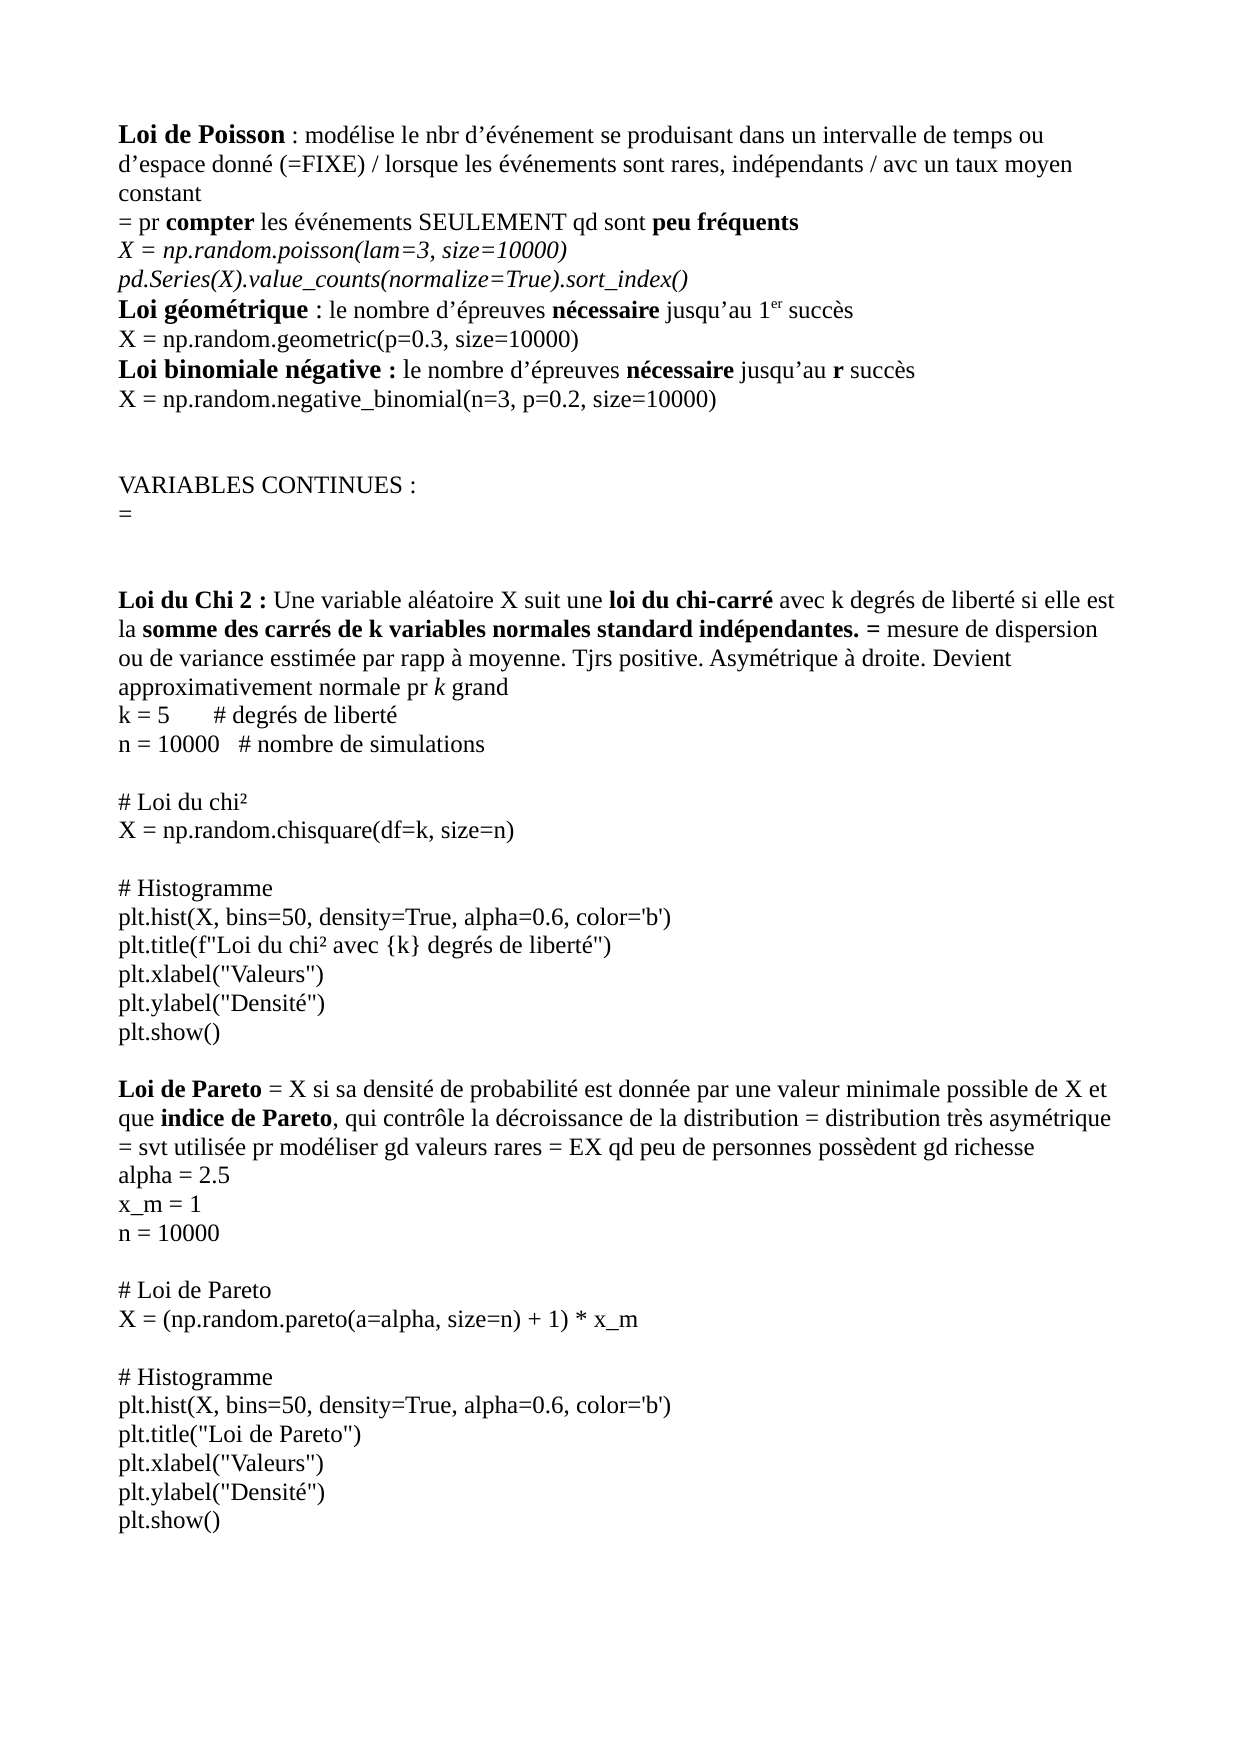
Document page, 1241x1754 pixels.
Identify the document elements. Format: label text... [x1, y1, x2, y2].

text # Loi du chi² [118, 787, 1122, 815]
text pd.Series(X).value_counts(normalize=True).sort_index() [118, 264, 1122, 293]
text k = 5 # degrés de liberté [118, 700, 1122, 729]
text X = np.random.negative_binomial(n=3, p=0.2, size=10000) [118, 384, 1122, 413]
text X = np.random.poisson(lam=3, size=10000) [118, 236, 1122, 264]
text plt.xlabel("Valeurs") [118, 959, 1122, 988]
text plt.hist(X, bins=50, density=True, alpha=0.6, color='b') [118, 902, 1122, 930]
text Loi de Pareto = X si sa densité de probabilité est donnée par une valeur minimale possible de X et que indice de Pareto, qui contrôle la décroissance de la distribution = distribution très asymétrique = svt utilisée pr modéliser gd valeurs rares = EX qd peu de personnes possèdent gd richesse [118, 1074, 1122, 1160]
text X = (np.random.pareto(a=alpha, size=n) + 1) * x_m [118, 1304, 1122, 1333]
text Loi géométrique : le nombre d’épreuves nécessaire jusqu’au 1er succès [118, 293, 1122, 324]
text Loi du Chi 2 : Une variable aléatoire X suit une loi du chi‑carré avec k degrés de liberté si elle est la somme des carrés de k variables normales standard indépendantes. = mesure de dispersion ou de variance esstimée par rapp à moyenne. Tjrs positive. Asymétrique à droite. Devient approximativement normale pr k grand [118, 585, 1122, 700]
text plt.xlabel("Valeurs") [118, 1448, 1122, 1477]
text Loi de Poisson : modélise le nbr d’événement se produisant dans un intervalle de temps ou d’espace donné (=FIXE) / lorsque les événements sont rares, indépendants / avc un taux moyen constant [118, 118, 1122, 207]
text plt.ylabel("Densité") [118, 988, 1122, 1017]
text plt.title("Loi de Pareto") [118, 1419, 1122, 1448]
text X = np.random.chisquare(df=k, size=n) [118, 815, 1122, 844]
text = pr compter les événements SEULEMENT qd sont peu fréquents [118, 207, 1122, 236]
text plt.ylabel("Densité") [118, 1477, 1122, 1505]
text plt.hist(X, bins=50, density=True, alpha=0.6, color='b') [118, 1390, 1122, 1419]
text Loi binomiale négative : le nombre d’épreuves nécessaire jusqu’au r succès [118, 353, 1122, 384]
text plt.show() [118, 1017, 1122, 1045]
text plt.title(f"Loi du chi² avec {k} degrés de liberté") [118, 930, 1122, 959]
text n = 10000 # nombre de simulations [118, 729, 1122, 758]
text # Loi de Pareto [118, 1275, 1122, 1304]
text = [118, 499, 1122, 528]
text plt.show() [118, 1505, 1122, 1534]
text X = np.random.geometric(p=0.3, size=10000) [118, 324, 1122, 353]
text x_m = 1 [118, 1189, 1122, 1218]
text VARIABLES CONTINUES : [118, 470, 1122, 499]
text n = 10000 [118, 1218, 1122, 1247]
text # Histogramme [118, 1362, 1122, 1390]
text # Histogramme [118, 873, 1122, 902]
text alpha = 2.5 [118, 1160, 1122, 1189]
